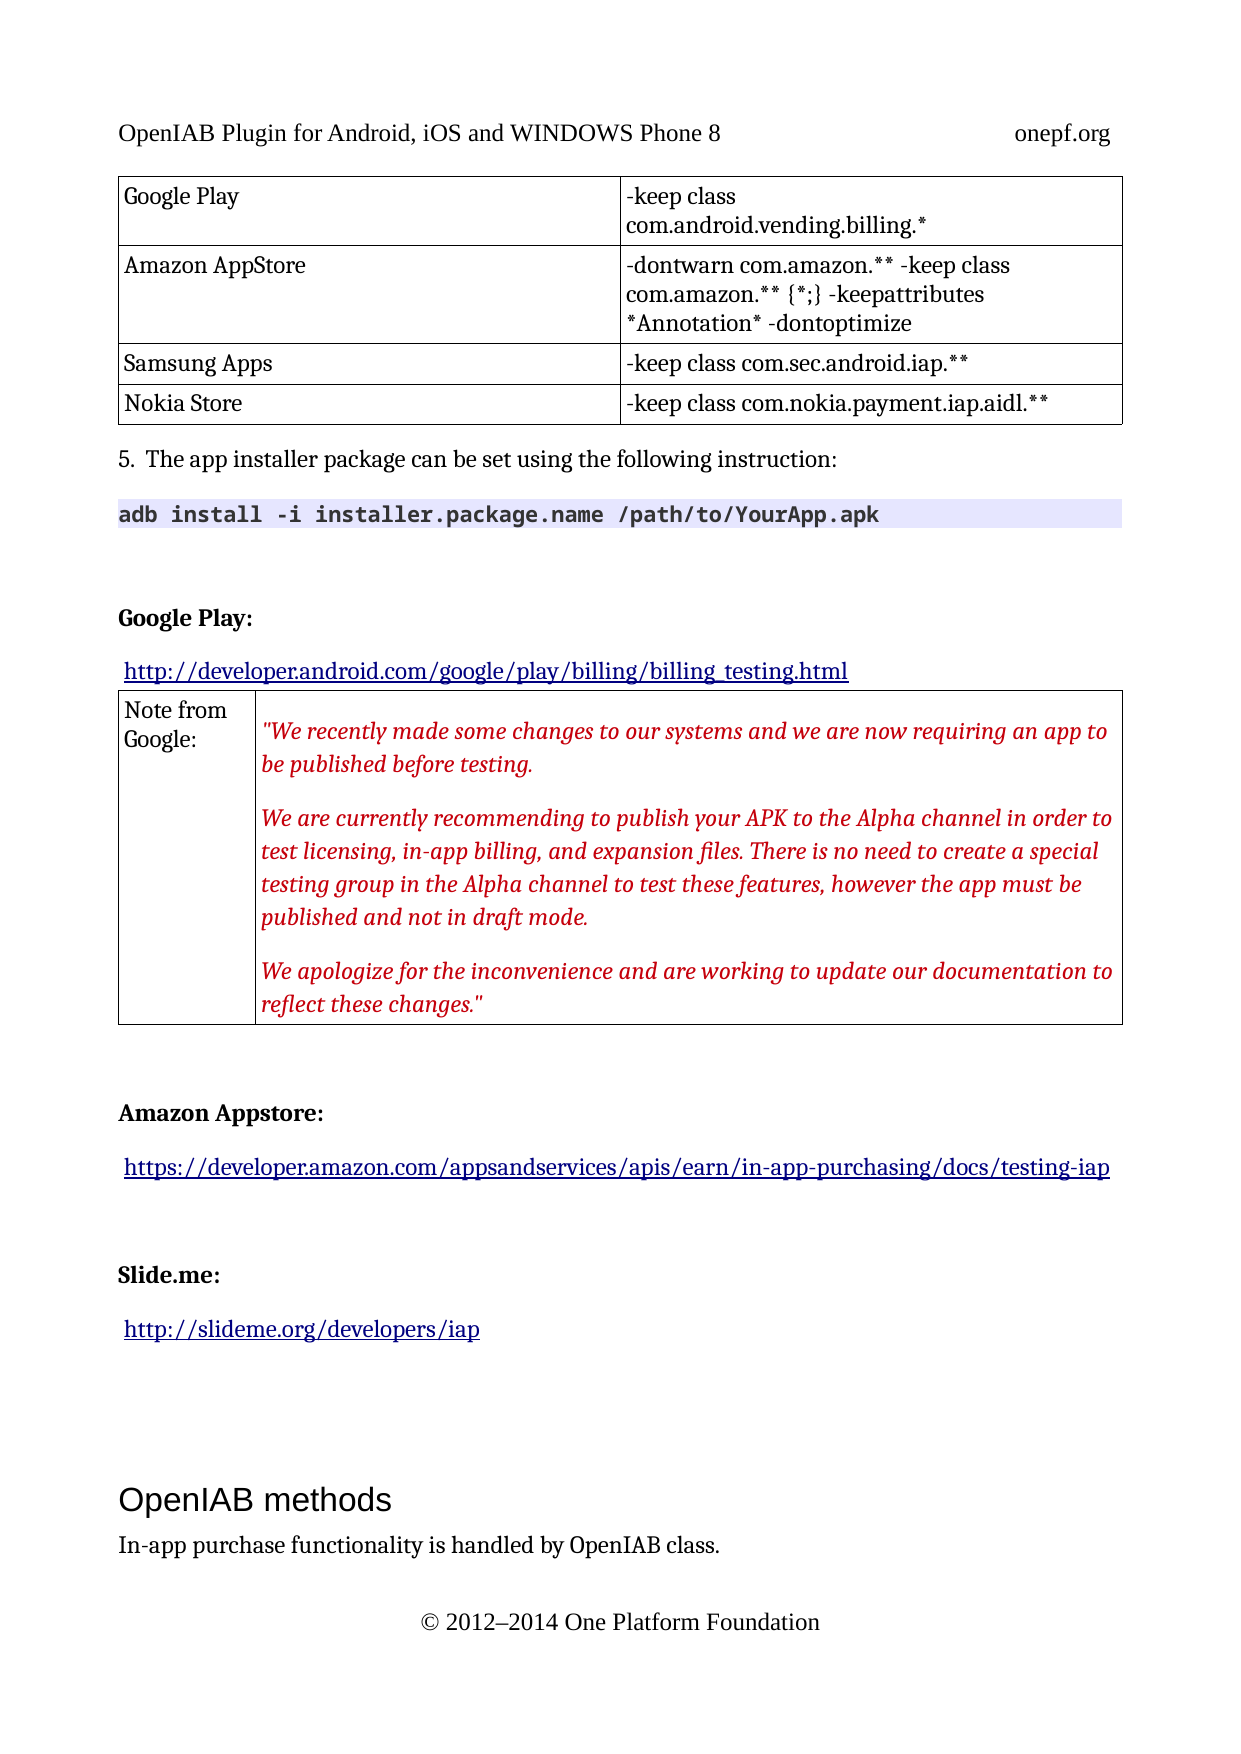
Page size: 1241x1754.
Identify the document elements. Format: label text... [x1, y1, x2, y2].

table_cell -keep class com.nokia.payment.iap.aidl.** [621, 385, 1122, 424]
text In-app purchase functionality is handled by OpenIAB class. [118, 1531, 1122, 1560]
text Google Play: [118, 603, 1122, 632]
table_cell Amazon AppStore [119, 246, 620, 343]
text https://developer.amazon.com/appsandservices/apis/earn/in-app-purchasing/docs/testing-iap [118, 1153, 1122, 1182]
table_header Note from Google: [119, 691, 255, 1024]
text http://developer.android.com/google/play/billing/billing_testing.html [118, 657, 1122, 686]
table_cell -dontwarn com.amazon.** -keep class com.amazon.** {*;} -keepattributes *Annotation* -dontoptimize [621, 246, 1122, 343]
text http://slideme.org/developers/iap [118, 1314, 1122, 1343]
table_cell Nokia Store [119, 385, 620, 424]
table_cell Samsung Apps [119, 344, 620, 383]
text 5. The app installer package can be set using the following instruction: [118, 445, 1122, 473]
subtitle OpenIAB methods [118, 1480, 1122, 1519]
table_header -keep class com.android.vending.billing.* [621, 177, 1122, 245]
table_header Google Play [119, 177, 620, 245]
text adb install -i installer.package.name /path/to/YourApp.apk [118, 499, 1122, 528]
table_header "We recently made some changes to our systems and we are now requiring an app to be published before testing. We are currently recommending to publish your APK to the Alpha channel in order to test licensing, in-app billing, and expansion files. There is no need to create a special testing group in the Alpha channel to test these features, however the app must be published and not in draft mode. We apologize for the inconvenience and are working to update our documentation to reflect these changes." [256, 691, 1122, 1024]
text Amazon Appstore: [118, 1099, 1122, 1128]
table_cell -keep class com.sec.android.iap.** [621, 344, 1122, 383]
text Slide.me: [118, 1261, 1122, 1289]
